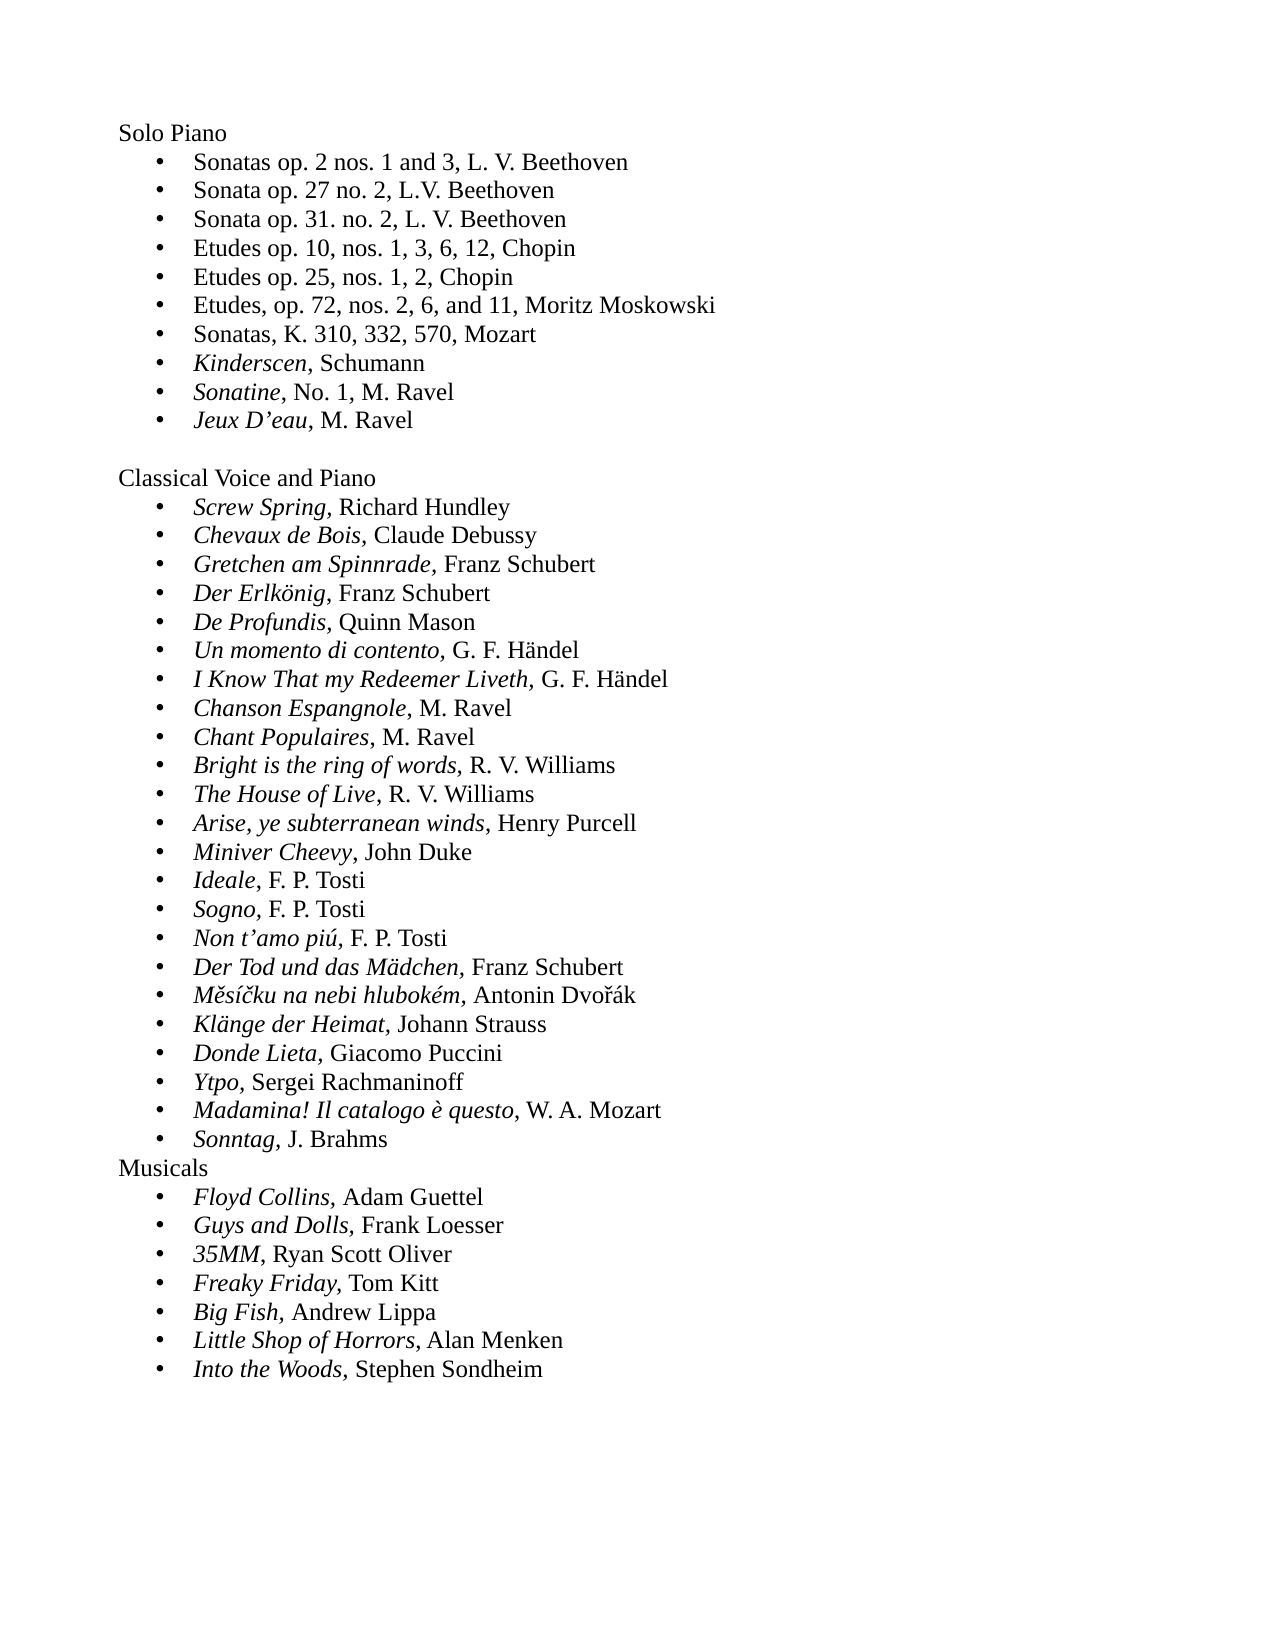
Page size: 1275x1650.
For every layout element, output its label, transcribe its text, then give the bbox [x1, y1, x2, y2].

list 35MM, Ryan Scott Oliver [156, 1239, 1157, 1268]
list Sonata op. 27 no. 2, L.V. Beethoven [156, 176, 1157, 204]
list Sonntag, J. Brahms [156, 1124, 1157, 1153]
list Gretchen am Spinnrade, Franz Schubert [156, 549, 1157, 578]
list Ytpo, Sergei Rachmaninoff [156, 1067, 1157, 1096]
list Into the Woods, Stephen Sondheim [156, 1354, 1157, 1383]
list Sonatine, No. 1, M. Ravel [156, 377, 1157, 406]
list Etudes op. 10, nos. 1, 3, 6, 12, Chopin [156, 233, 1157, 262]
list Donde Lieta, Giacomo Puccini [156, 1038, 1157, 1067]
list Sonatas op. 2 nos. 1 and 3, L. V. Beethoven [156, 147, 1157, 176]
text Classical Voice and Piano [118, 463, 1157, 492]
list Floyd Collins, Adam Guettel [156, 1182, 1157, 1211]
list Un momento di contento, G. F. Händel [156, 636, 1157, 664]
text Musicals [118, 1153, 1157, 1182]
list Non t’amo piú, F. P. Tosti [156, 923, 1157, 952]
list Der Tod und das Mädchen, Franz Schubert [156, 952, 1157, 981]
list Kinderscen, Schumann [156, 348, 1157, 377]
list Guys and Dolls, Frank Loesser [156, 1211, 1157, 1239]
list Sonata op. 31. no. 2, L. V. Beethoven [156, 204, 1157, 233]
list Etudes, op. 72, nos. 2, 6, and 11, Moritz Moskowski [156, 291, 1157, 319]
text Solo Piano [118, 118, 1157, 147]
list Ideale, F. P. Tosti [156, 866, 1157, 894]
list Měsíčku na nebi hlubokém, Antonin Dvořák [156, 981, 1157, 1009]
list Chant Populaires, M. Ravel [156, 722, 1157, 751]
list Bright is the ring of words, R. V. Williams [156, 751, 1157, 779]
list Little Shop of Horrors, Alan Menken [156, 1326, 1157, 1354]
list Madamina! Il catalogo è questo, W. A. Mozart [156, 1096, 1157, 1124]
list Jeux D’eau, M. Ravel [156, 406, 1157, 434]
list The House of Live, R. V. Williams [156, 779, 1157, 808]
list Chevaux de Bois, Claude Debussy [156, 521, 1157, 549]
list Der Erlkönig, Franz Schubert [156, 578, 1157, 607]
list Freaky Friday, Tom Kitt [156, 1268, 1157, 1297]
list Etudes op. 25, nos. 1, 2, Chopin [156, 262, 1157, 291]
list Sogno, F. P. Tosti [156, 894, 1157, 923]
list Klänge der Heimat, Johann Strauss [156, 1009, 1157, 1038]
list Screw Spring, Richard Hundley [156, 492, 1157, 521]
list Arise, ye subterranean winds, Henry Purcell [156, 808, 1157, 837]
list Miniver Cheevy, John Duke [156, 837, 1157, 866]
list I Know That my Redeemer Liveth, G. F. Händel [156, 664, 1157, 693]
list Big Fish, Andrew Lippa [156, 1297, 1157, 1326]
list De Profundis, Quinn Mason [156, 607, 1157, 636]
list Sonatas, K. 310, 332, 570, Mozart [156, 319, 1157, 348]
list Chanson Espangnole, M. Ravel [156, 693, 1157, 722]
